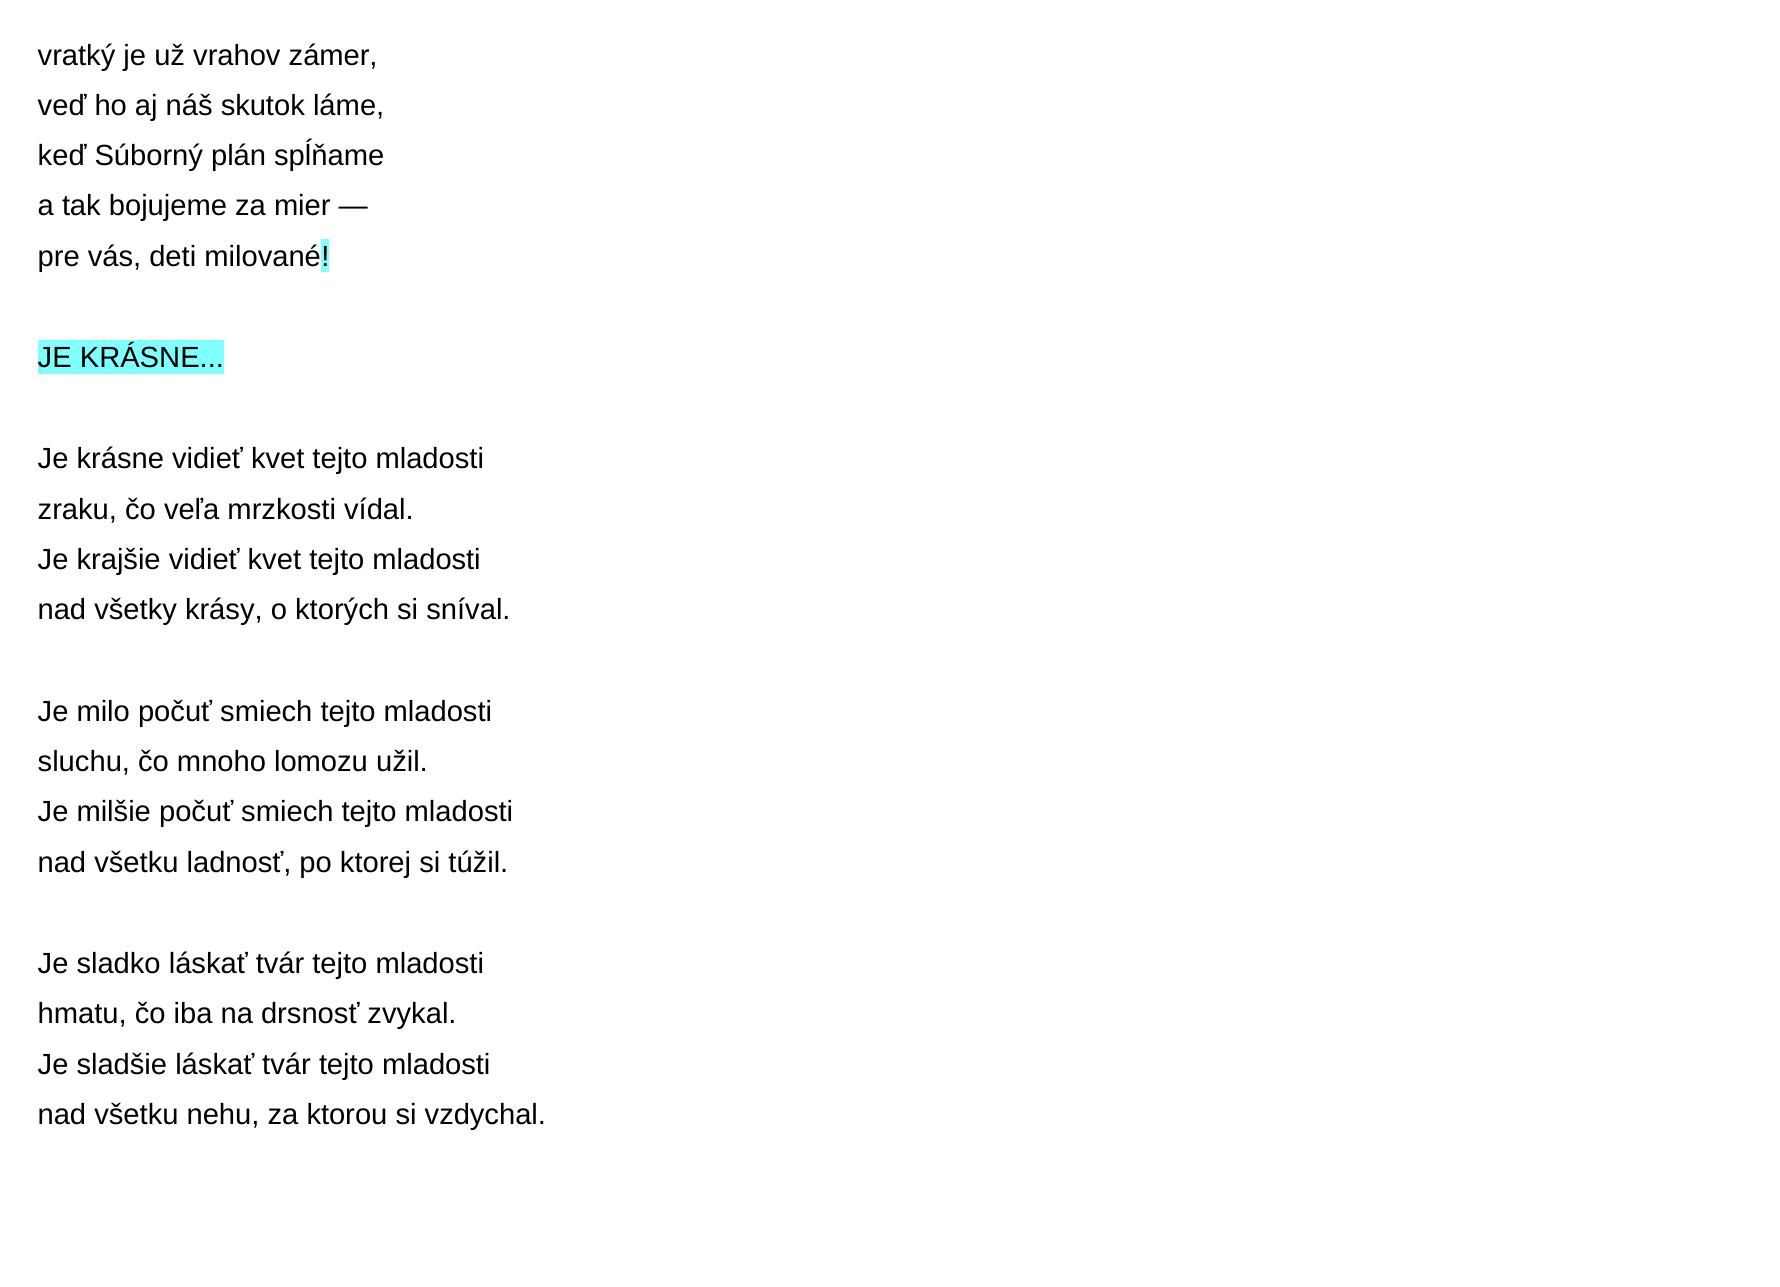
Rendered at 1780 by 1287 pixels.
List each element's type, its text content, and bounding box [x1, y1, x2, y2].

text keď Súborný plán spĺňame [37, 138, 1130, 172]
text pre vás, deti milované! [37, 239, 1130, 272]
text a tak bojujeme za mier — [37, 188, 1130, 222]
text Je sladko láskať tvár tejto mladosti [37, 946, 1130, 979]
text nad všetky krásy, o ktorých si sníval. [37, 592, 1130, 626]
text Je krajšie vidieť kvet tejto mladosti [37, 542, 1130, 576]
text Je sladšie láskať tvár tejto mladosti [37, 1047, 1130, 1080]
text zraku, čo veľa mrzkosti vídal. [37, 492, 1130, 525]
text veď ho aj náš skutok láme, [37, 88, 1130, 121]
text nad všetku nehu, za ktorou si vzdychal. [37, 1097, 1130, 1131]
text Je krásne vidieť kvet tejto mladosti [37, 441, 1130, 475]
text vratký je už vrahov zámer, [37, 37, 1130, 71]
text nad všetku ladnosť, po ktorej si túžil. [37, 845, 1130, 878]
text JE KRÁSNE... [37, 340, 1130, 374]
text Je milšie počuť smiech tejto mladosti [37, 794, 1130, 828]
text sluchu, čo mnoho lomozu užil. [37, 744, 1130, 778]
text Je milo počuť smiech tejto mladosti [37, 694, 1130, 727]
text hmatu, čo iba na drsnosť zvykal. [37, 996, 1130, 1030]
